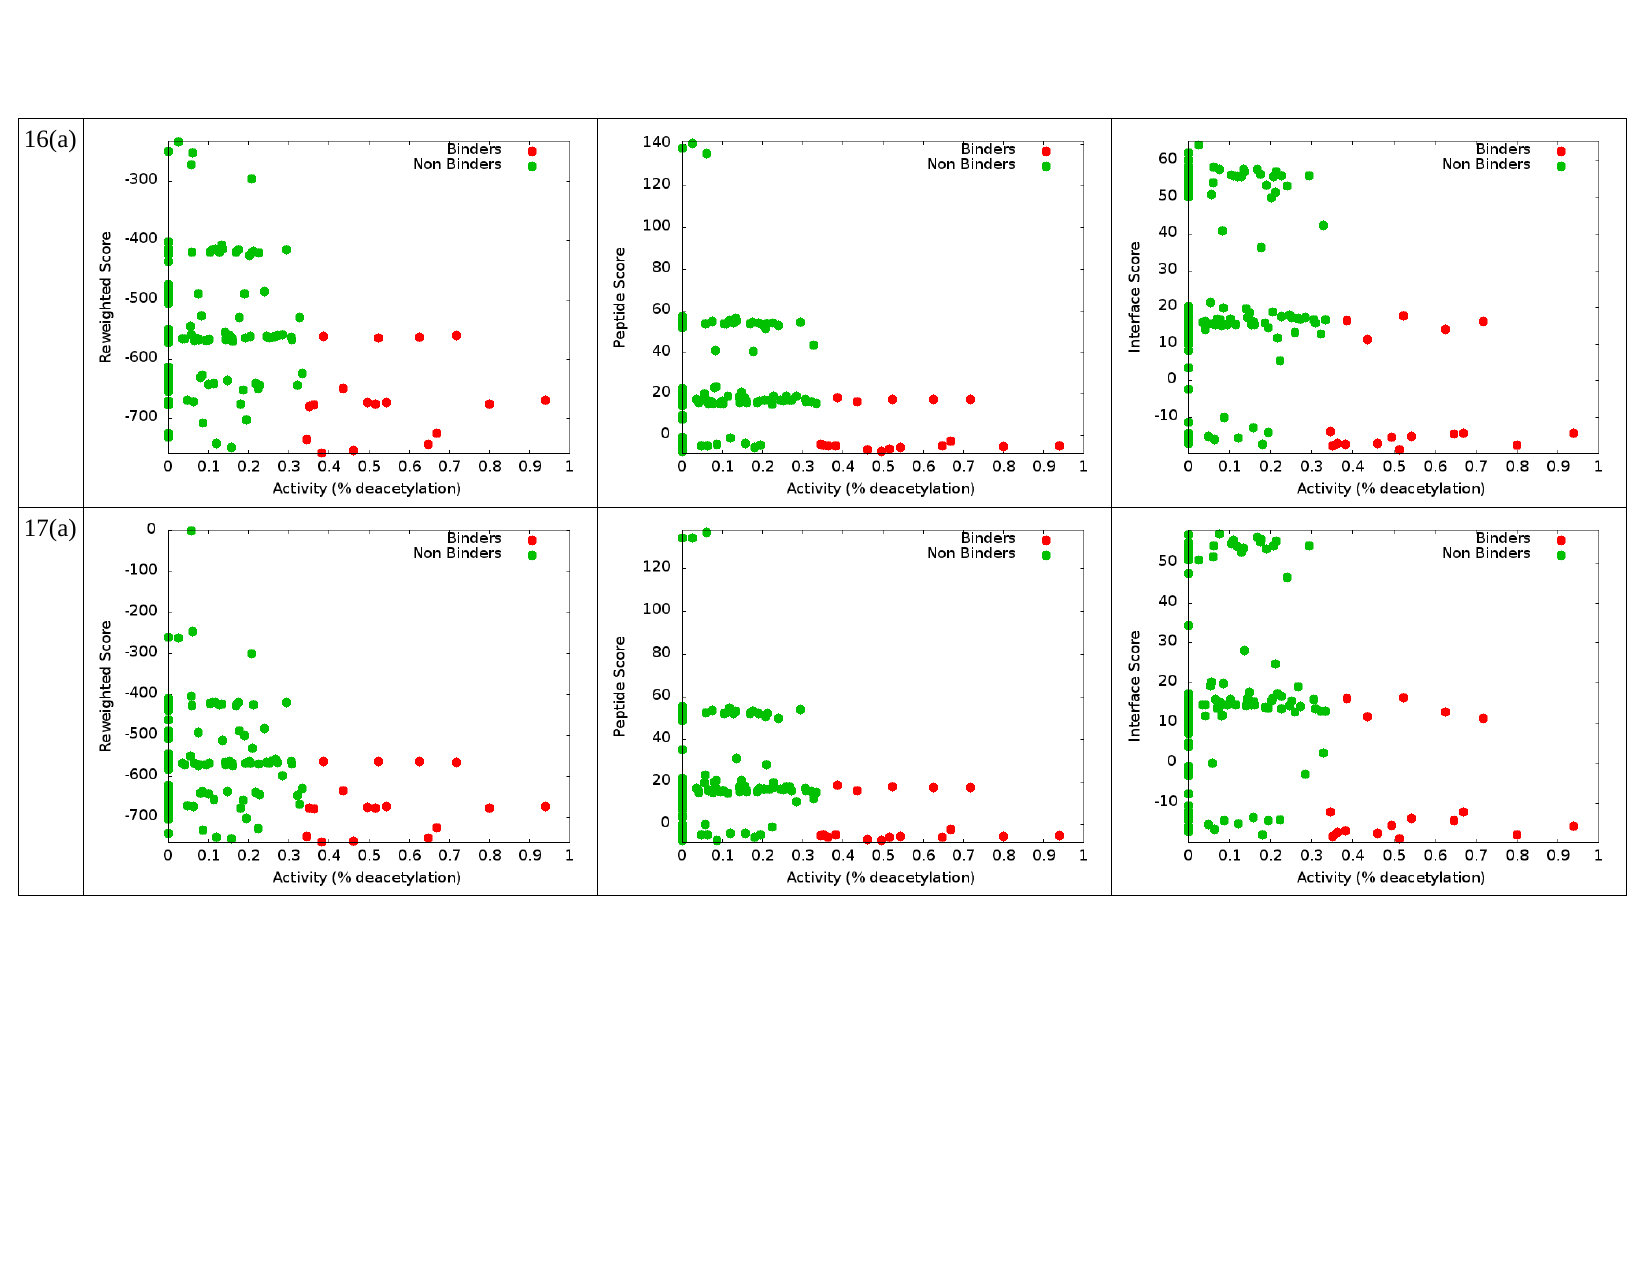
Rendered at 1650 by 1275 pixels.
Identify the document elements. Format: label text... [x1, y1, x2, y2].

table_cell [84, 119, 597, 507]
table_cell [84, 508, 597, 895]
picture [602, 512, 1106, 890]
table_cell 17(a) [19, 508, 83, 895]
picture [88, 123, 592, 501]
table_cell 16(a) [19, 119, 83, 507]
picture [602, 123, 1106, 501]
picture [1117, 512, 1620, 890]
picture [1117, 123, 1620, 501]
table_cell [1112, 119, 1626, 507]
picture [88, 512, 592, 890]
table_cell [598, 119, 1111, 507]
table_cell [1112, 508, 1626, 895]
table_cell [598, 508, 1111, 895]
